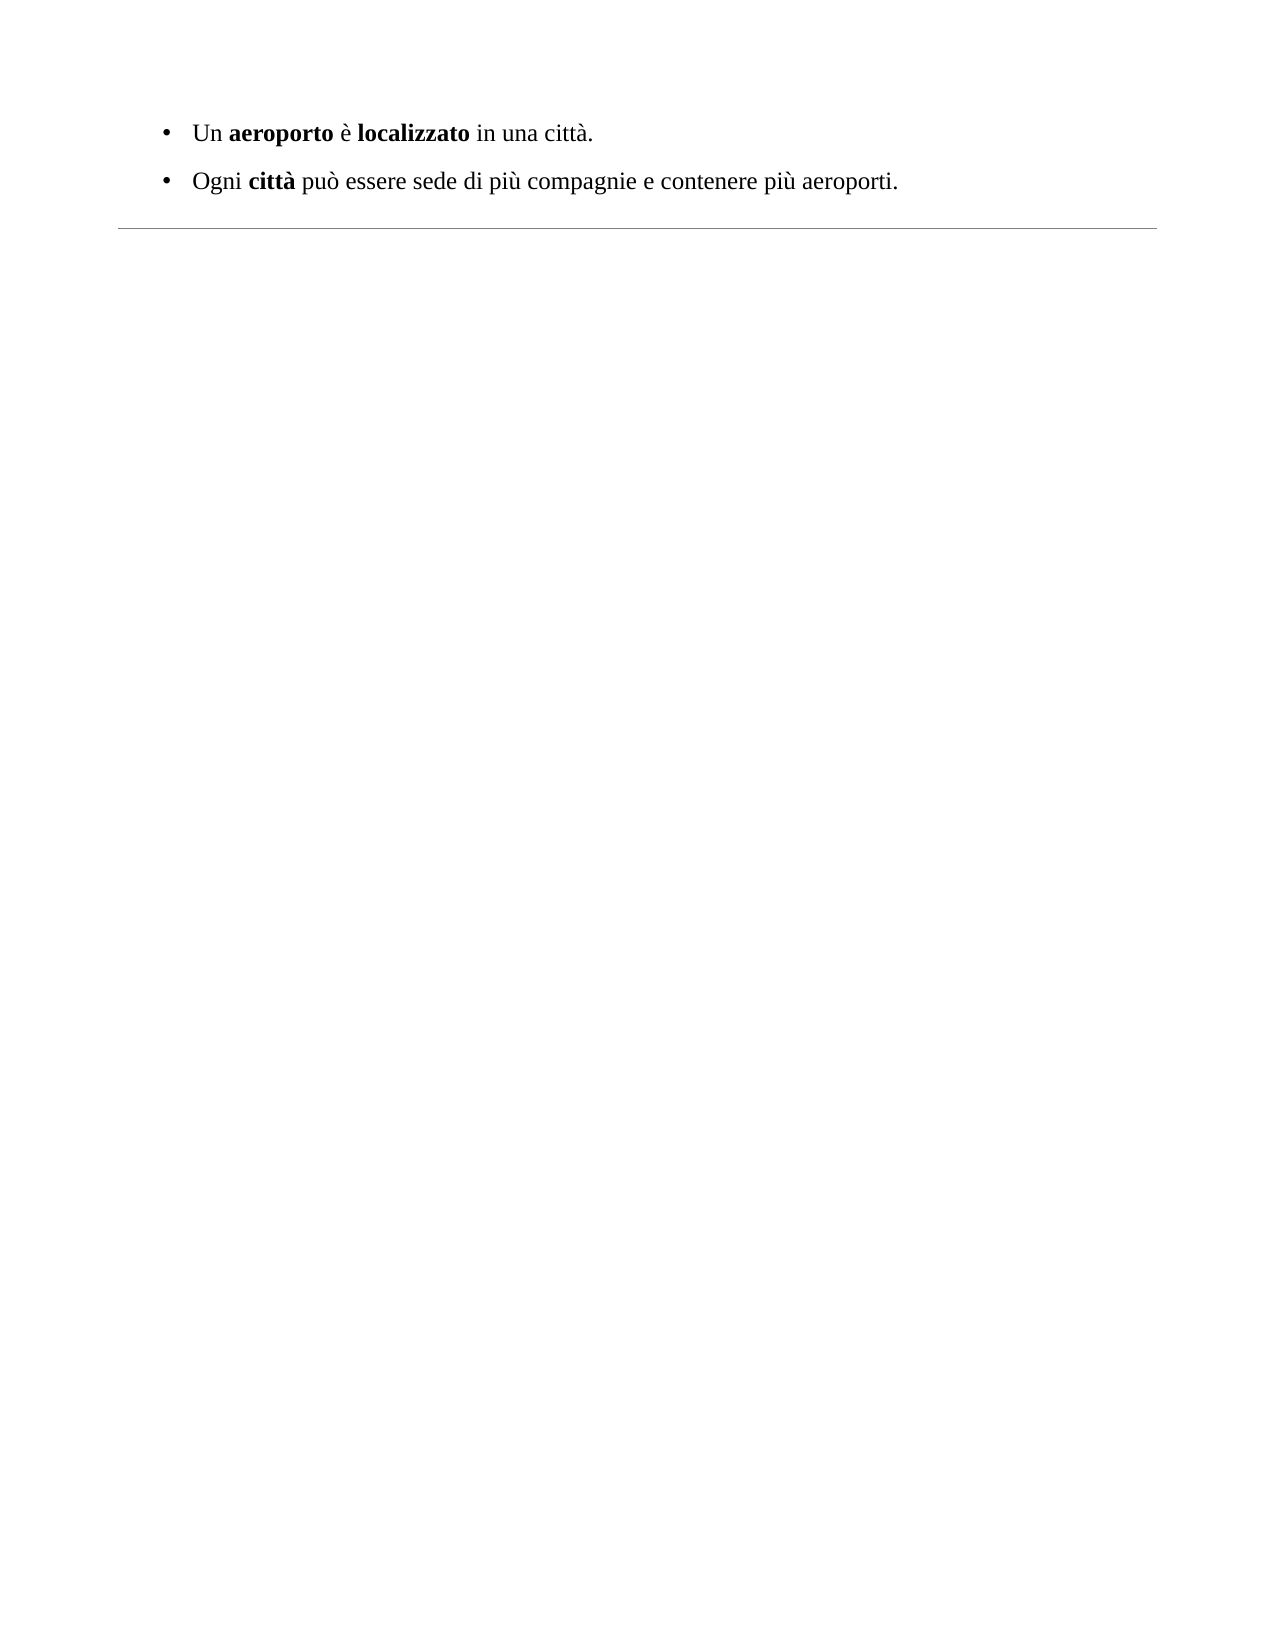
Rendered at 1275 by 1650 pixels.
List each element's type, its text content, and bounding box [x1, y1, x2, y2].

list Un aeroporto è localizzato in una città. [162, 118, 1157, 147]
list Ogni città può essere sede di più compagnie e contenere più aeroporti. [162, 166, 1157, 194]
